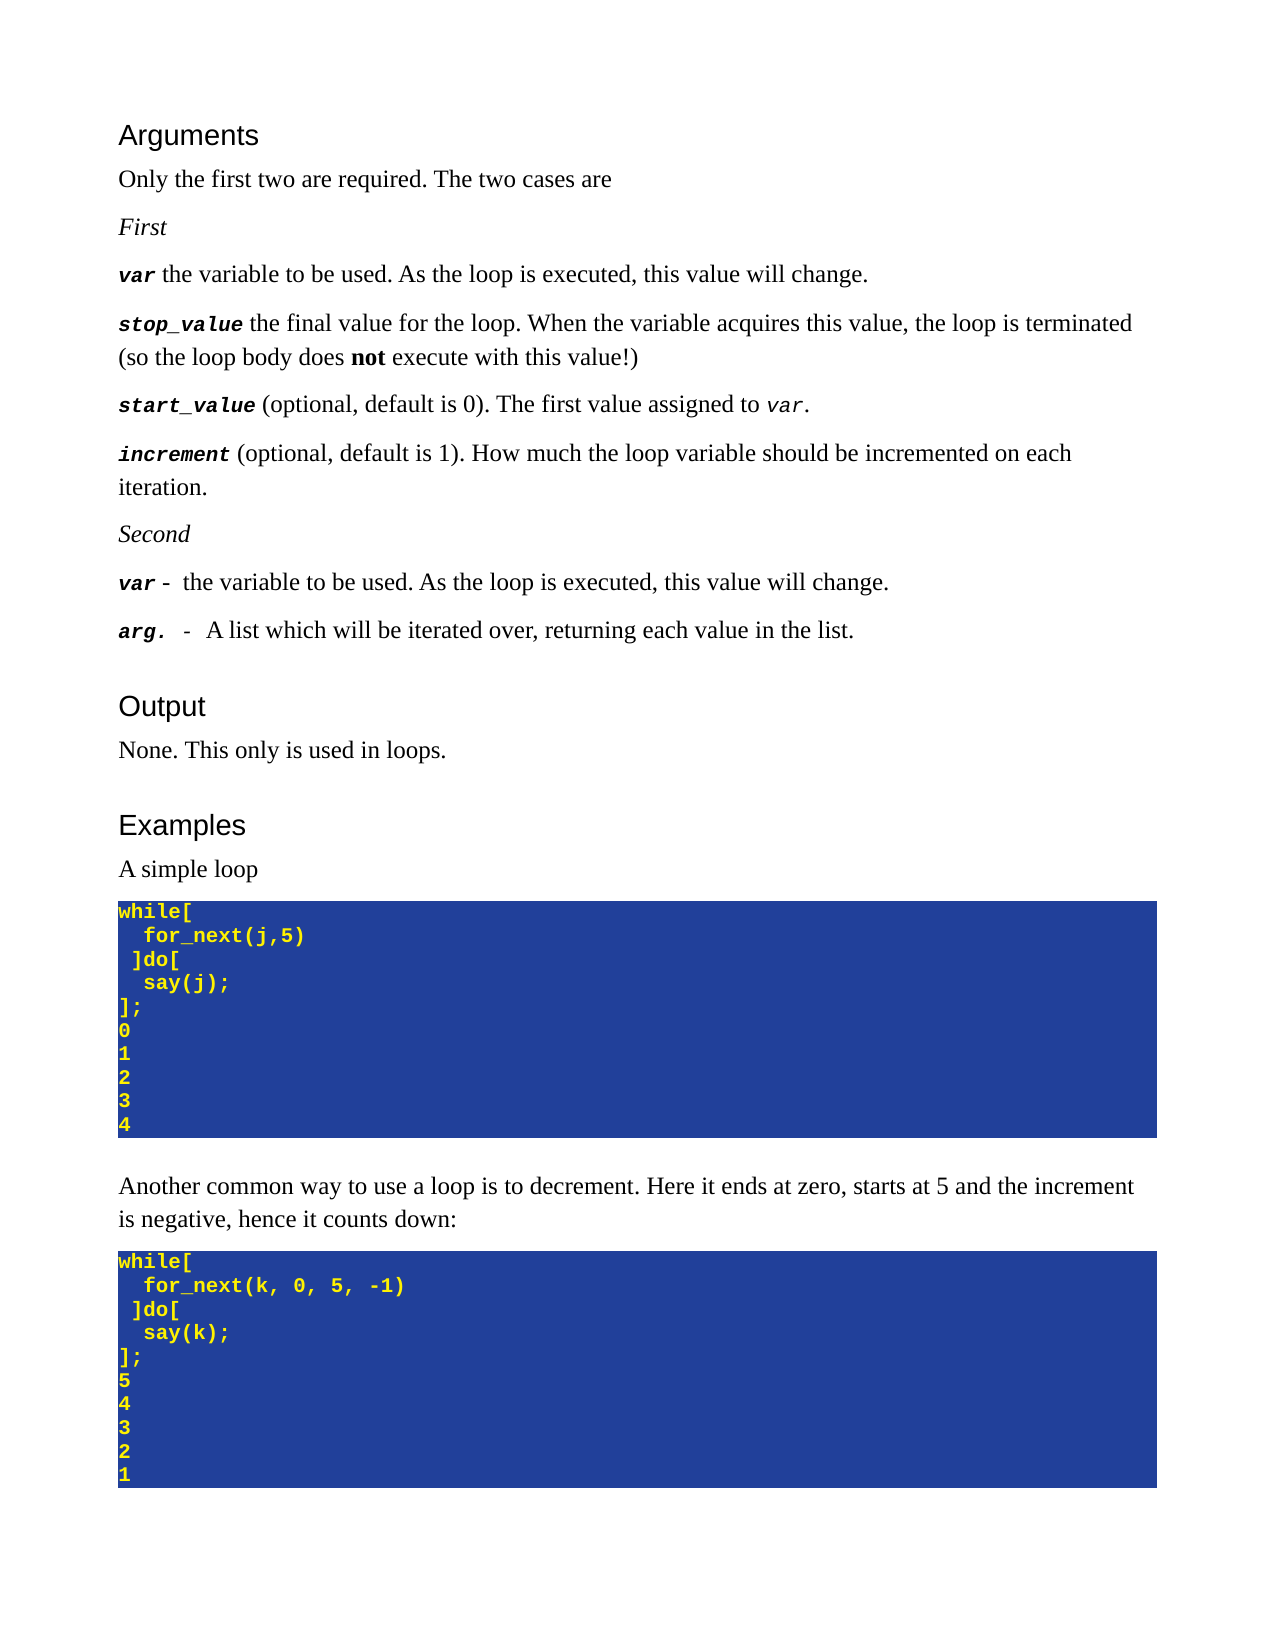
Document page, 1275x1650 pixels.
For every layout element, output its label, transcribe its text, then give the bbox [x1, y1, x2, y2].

text 2 [118, 1067, 1157, 1091]
text while[ [118, 901, 1157, 925]
text start_value (optional, default is 0). The first value assigned to var. [118, 389, 1157, 419]
text 1 [118, 1043, 1157, 1067]
text 4 [118, 1114, 1157, 1138]
subtitle Examples [118, 808, 1157, 841]
text for_next(j,5) [118, 925, 1157, 949]
text 1 [118, 1464, 1157, 1488]
text var - the variable to be used. As the loop is executed, this value will change. [118, 567, 1157, 597]
text A simple loop [118, 854, 1157, 882]
text Only the first two are required. The two cases are [118, 164, 1157, 193]
text 3 [118, 1417, 1157, 1441]
text 3 [118, 1091, 1157, 1114]
text ]; [118, 996, 1157, 1019]
text say(j); [118, 972, 1157, 996]
text First [118, 212, 1157, 241]
text None. This only is used in loops. [118, 735, 1157, 764]
text arg. - A list which will be iterated over, returning each value in the list. [118, 616, 1157, 645]
text ]do[ [118, 1299, 1157, 1322]
text while[ [118, 1251, 1157, 1275]
text ]; [118, 1346, 1157, 1370]
text increment (optional, default is 1). How much the loop variable should be incremented on each iteration. [118, 438, 1157, 501]
text Second [118, 519, 1157, 548]
text Another common way to use a loop is to decrement. Here it ends at zero, starts at 5 and the increment is negative, hence it counts down: [118, 1138, 1157, 1233]
text say(k); [118, 1322, 1157, 1346]
subtitle Output [118, 689, 1157, 723]
text 0 [118, 1019, 1157, 1043]
text 5 [118, 1370, 1157, 1393]
text 2 [118, 1441, 1157, 1464]
text var the variable to be used. As the loop is executed, this value will change. [118, 259, 1157, 289]
text ]do[ [118, 949, 1157, 972]
text for_next(k, 0, 5, -1) [118, 1275, 1157, 1299]
subtitle Arguments [118, 118, 1157, 152]
text 4 [118, 1393, 1157, 1417]
text stop_value the final value for the loop. When the variable acquires this value, the loop is terminated (so the loop body does not execute with this value!) [118, 308, 1157, 371]
